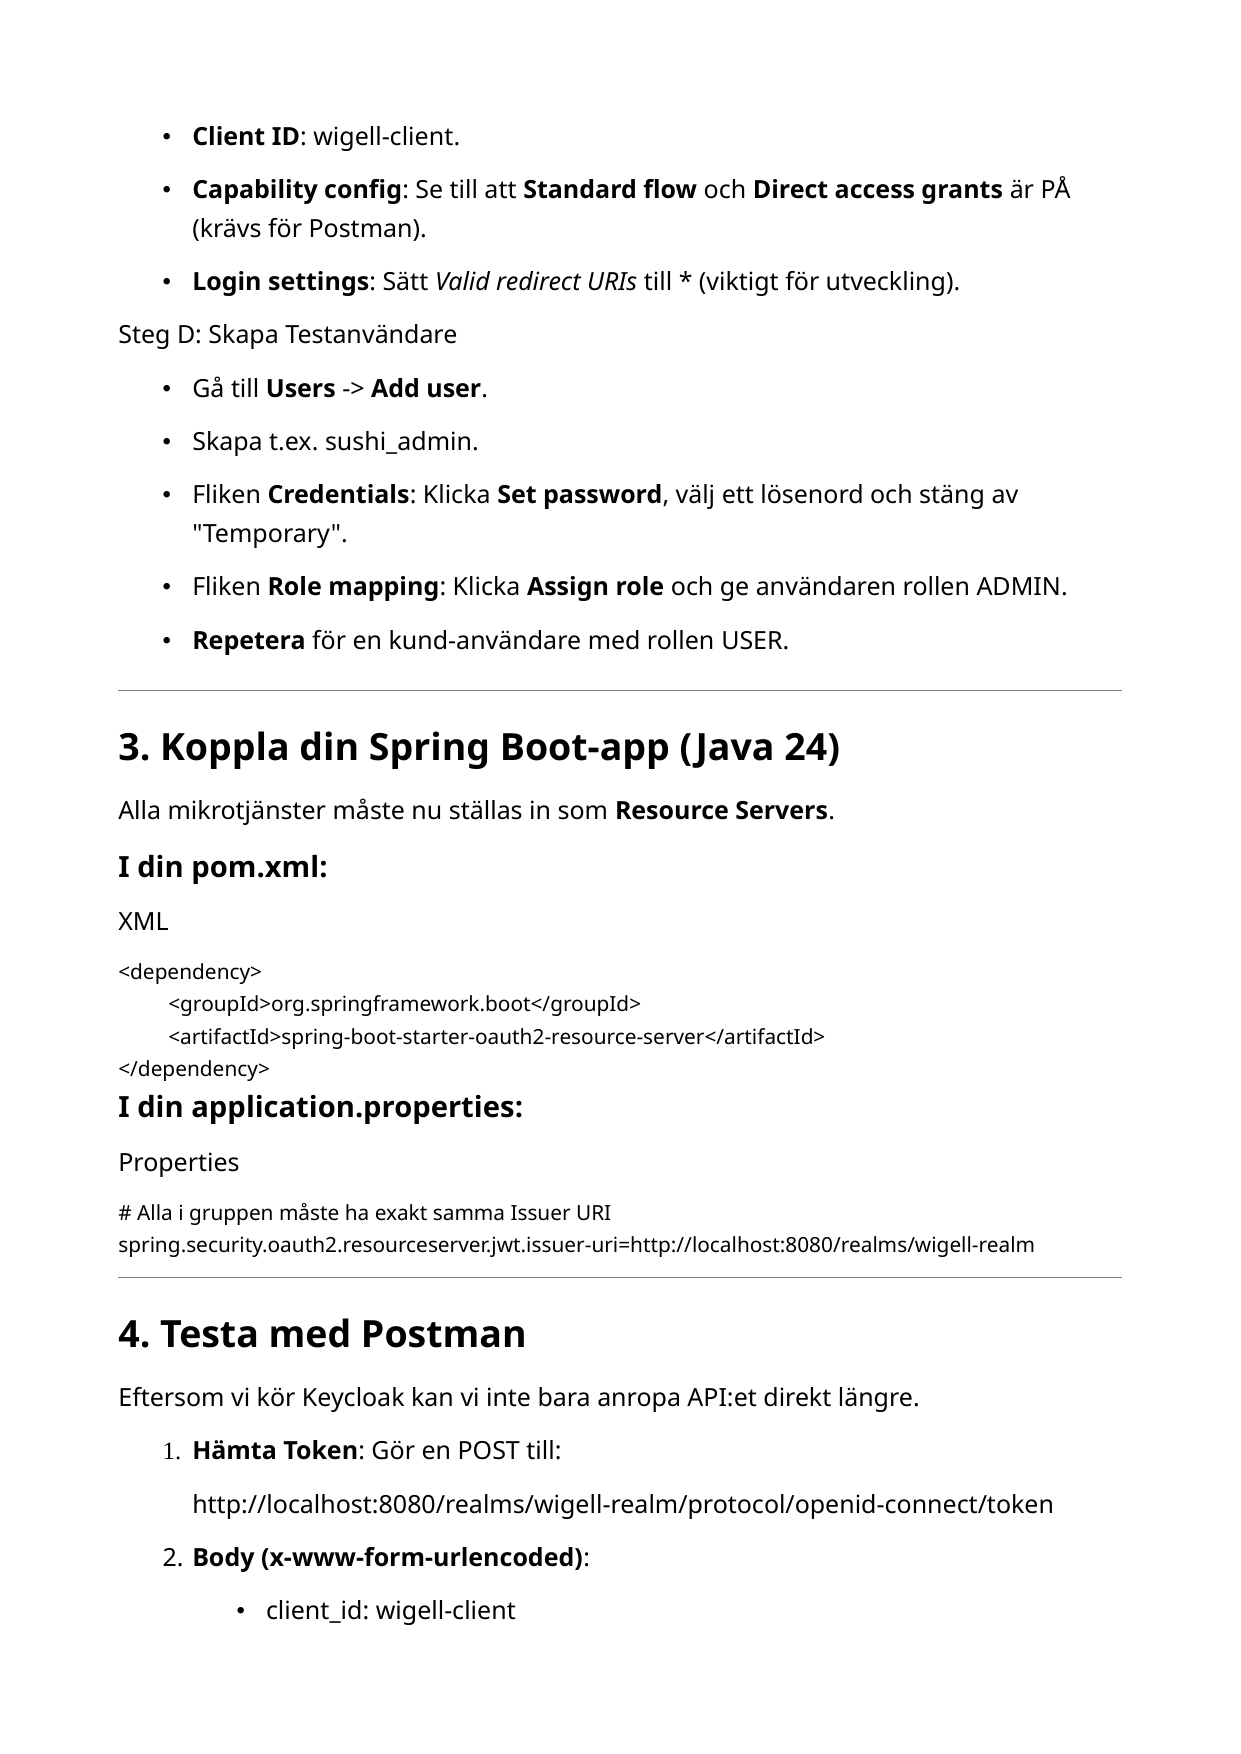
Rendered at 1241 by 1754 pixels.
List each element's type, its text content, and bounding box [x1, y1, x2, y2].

text Steg D: Skapa Testanvändare [118, 317, 1122, 351]
list Hämta Token: Gör en POST till: [162, 1433, 1122, 1467]
text <groupId>org.springframework.boot</groupId> [118, 989, 1122, 1018]
list Fliken Credentials: Klicka Set password, välj ett lösenord och stäng av "Temporary". [162, 477, 1122, 550]
subtitle 3. Koppla din Spring Boot-app (Java 24) [118, 720, 1122, 771]
text Eftersom vi kör Keycloak kan vi inte bara anropa API:et direkt längre. [118, 1379, 1122, 1414]
list Login settings: Sätt Valid redirect URIs till * (viktigt för utveckling). [162, 263, 1122, 298]
text XML [118, 904, 1122, 938]
list Gå till Users -> Add user. [162, 370, 1122, 404]
list Repetera för en kund-användare med rollen USER. [162, 622, 1122, 656]
text </dependency> [118, 1054, 1122, 1083]
list client_id: wigell-client [236, 1593, 1122, 1627]
text Alla mikrotjänster måste nu ställas in som Resource Servers. [118, 793, 1122, 827]
list Client ID: wigell-client. [162, 118, 1122, 152]
list Fliken Role mapping: Klicka Assign role och ge användaren rollen ADMIN. [162, 569, 1122, 603]
subtitle I din application.properties: [118, 1087, 1122, 1126]
subtitle I din pom.xml: [118, 846, 1122, 886]
text spring.security.oauth2.resourceserver.jwt.issuer-uri=http://localhost:8080/realms/wigell-realm [118, 1230, 1122, 1259]
list Body (x-www-form-urlencoded): [162, 1539, 1122, 1574]
list Skapa t.ex. sushi_admin. [162, 423, 1122, 458]
subtitle 4. Testa med Postman [118, 1307, 1122, 1358]
text <dependency> [118, 957, 1122, 985]
text # Alla i gruppen måste ha exakt samma Issuer URI [118, 1198, 1122, 1226]
text Properties [118, 1144, 1122, 1178]
list Capability config: Se till att Standard flow och Direct access grants är PÅ (krävs för Postman). [162, 171, 1122, 244]
text <artifactId>spring-boot-starter-oauth2-resource-server</artifactId> [118, 1022, 1122, 1050]
list http://localhost:8080/realms/wigell-realm/protocol/openid-connect/token [162, 1486, 1122, 1520]
